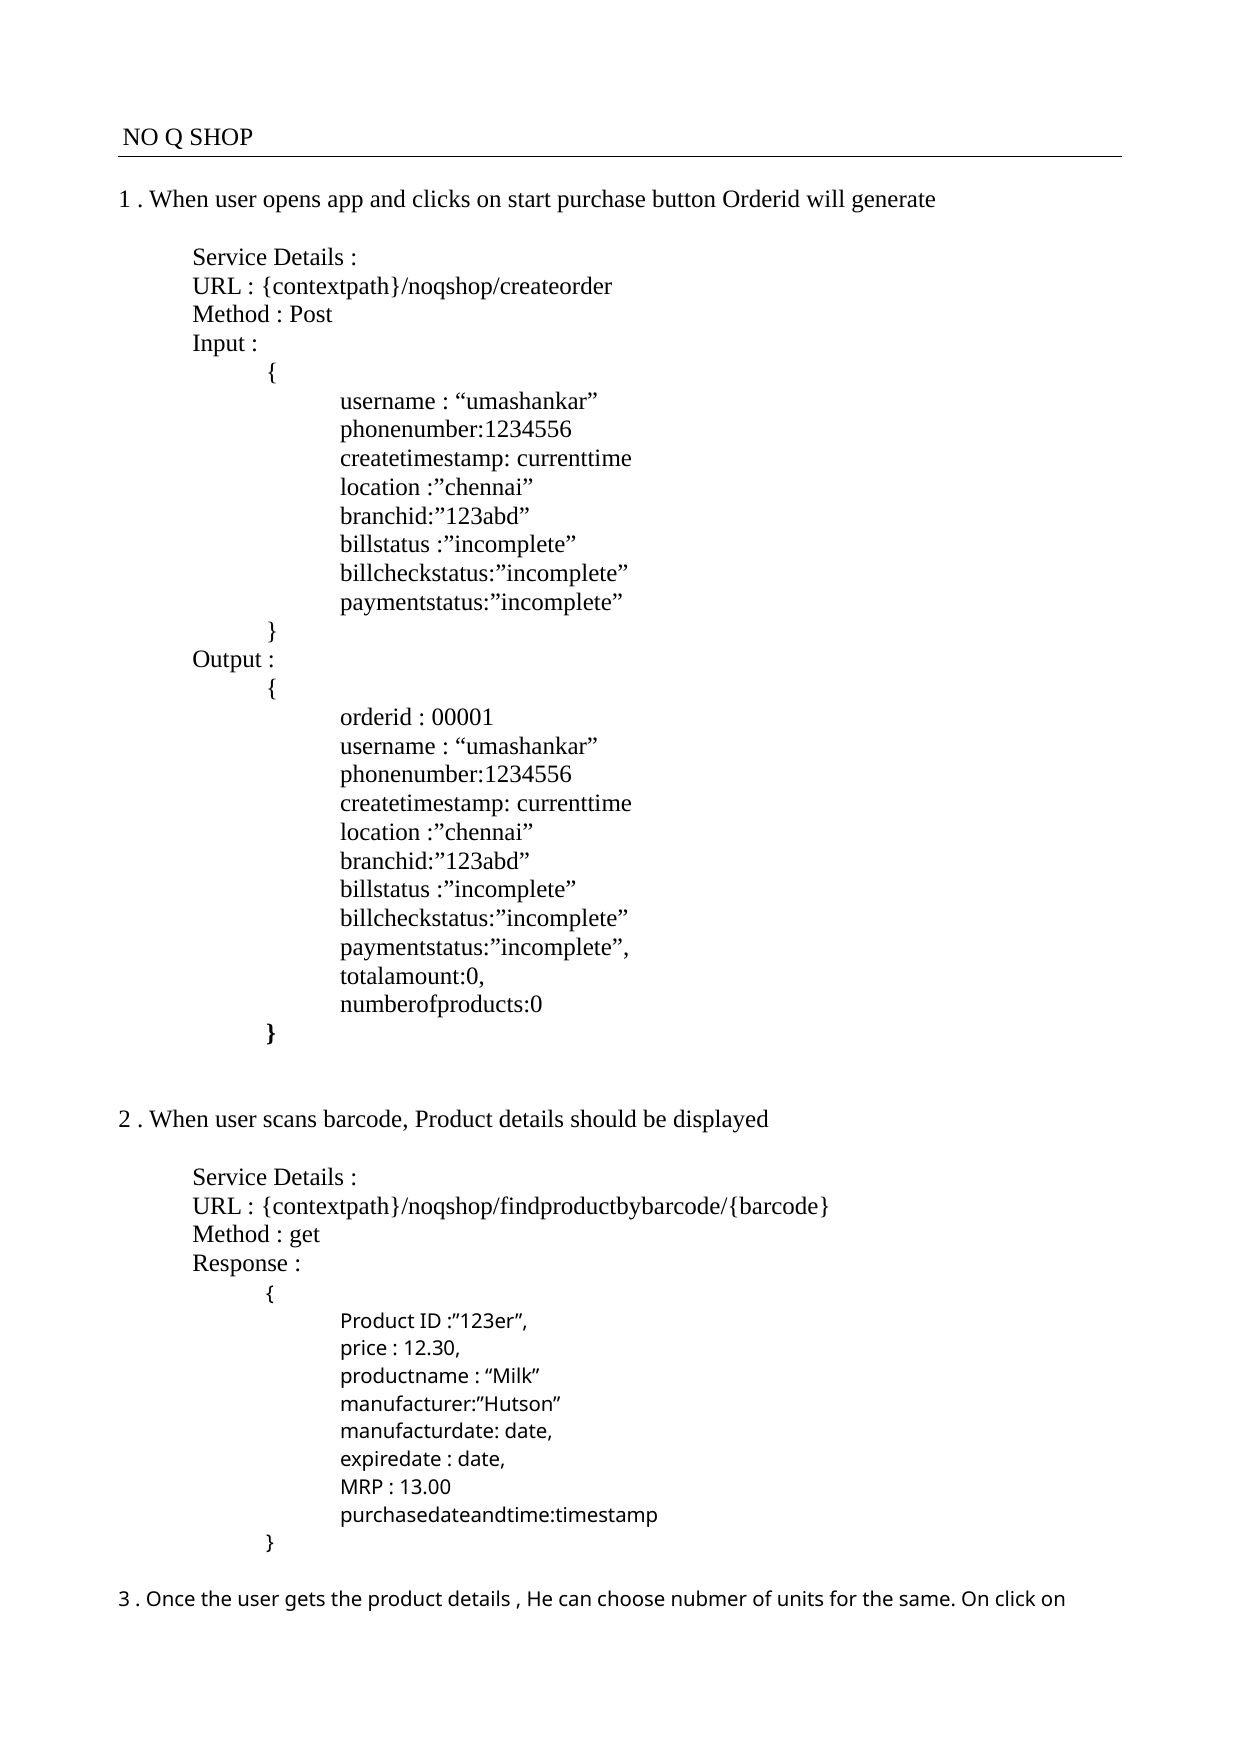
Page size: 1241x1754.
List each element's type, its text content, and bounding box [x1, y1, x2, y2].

text location :”chennai” [118, 472, 1122, 501]
text URL : {contextpath}/noqshop/createorder [118, 271, 1122, 299]
text URL : {contextpath}/noqshop/findproductbybarcode/{barcode} [118, 1191, 1122, 1219]
text billstatus :”incomplete” [118, 529, 1122, 558]
text Product ID :”123er”, [118, 1306, 1122, 1334]
text price : 12.30, [118, 1334, 1122, 1362]
text branchid:”123abd” [118, 846, 1122, 874]
text paymentstatus:”incomplete”, [118, 932, 1122, 961]
text 1 . When user opens app and clicks on start purchase button Orderid will generate [118, 184, 1122, 213]
text createtimestamp: currenttime [118, 788, 1122, 817]
text } [118, 1018, 1122, 1047]
text expiredate : date, [118, 1445, 1122, 1472]
text Service Details : [118, 242, 1122, 271]
text Service Details : [118, 1162, 1122, 1191]
text phonenumber:1234556 [118, 759, 1122, 788]
text billstatus :”incomplete” [118, 874, 1122, 903]
text Output : [118, 644, 1122, 673]
text purchasedateandtime:timestamp [118, 1500, 1122, 1528]
text location :”chennai” [118, 817, 1122, 846]
text { [118, 673, 1122, 702]
text } [118, 616, 1122, 644]
text } [118, 1528, 1122, 1556]
text paymentstatus:”incomplete” [118, 587, 1122, 616]
text 3 . Once the user gets the product details , He can choose nubmer of units for the same. On click on [118, 1584, 1122, 1612]
text username : “umashankar” [118, 731, 1122, 759]
text productname : “Milk” [118, 1362, 1122, 1389]
text manufacturdate: date, [118, 1417, 1122, 1445]
text billcheckstatus:”incomplete” [118, 903, 1122, 932]
text MRP : 13.00 [118, 1472, 1122, 1500]
text { [118, 357, 1122, 386]
text Method : get [118, 1219, 1122, 1248]
text Input : [118, 328, 1122, 357]
text billcheckstatus:”incomplete” [118, 558, 1122, 587]
text NO Q SHOP [118, 118, 1122, 156]
text manufacturer:”Hutson” [118, 1389, 1122, 1417]
text totalamount:0, [118, 961, 1122, 989]
text { [118, 1277, 1122, 1306]
text orderid : 00001 [118, 702, 1122, 731]
text Response : [118, 1248, 1122, 1277]
text branchid:”123abd” [118, 501, 1122, 529]
text createtimestamp: currenttime [118, 443, 1122, 472]
text 2 . When user scans barcode, Product details should be displayed [118, 1104, 1122, 1133]
text username : “umashankar” [118, 386, 1122, 414]
text phonenumber:1234556 [118, 414, 1122, 443]
text numberofproducts:0 [118, 989, 1122, 1018]
text Method : Post [118, 299, 1122, 328]
